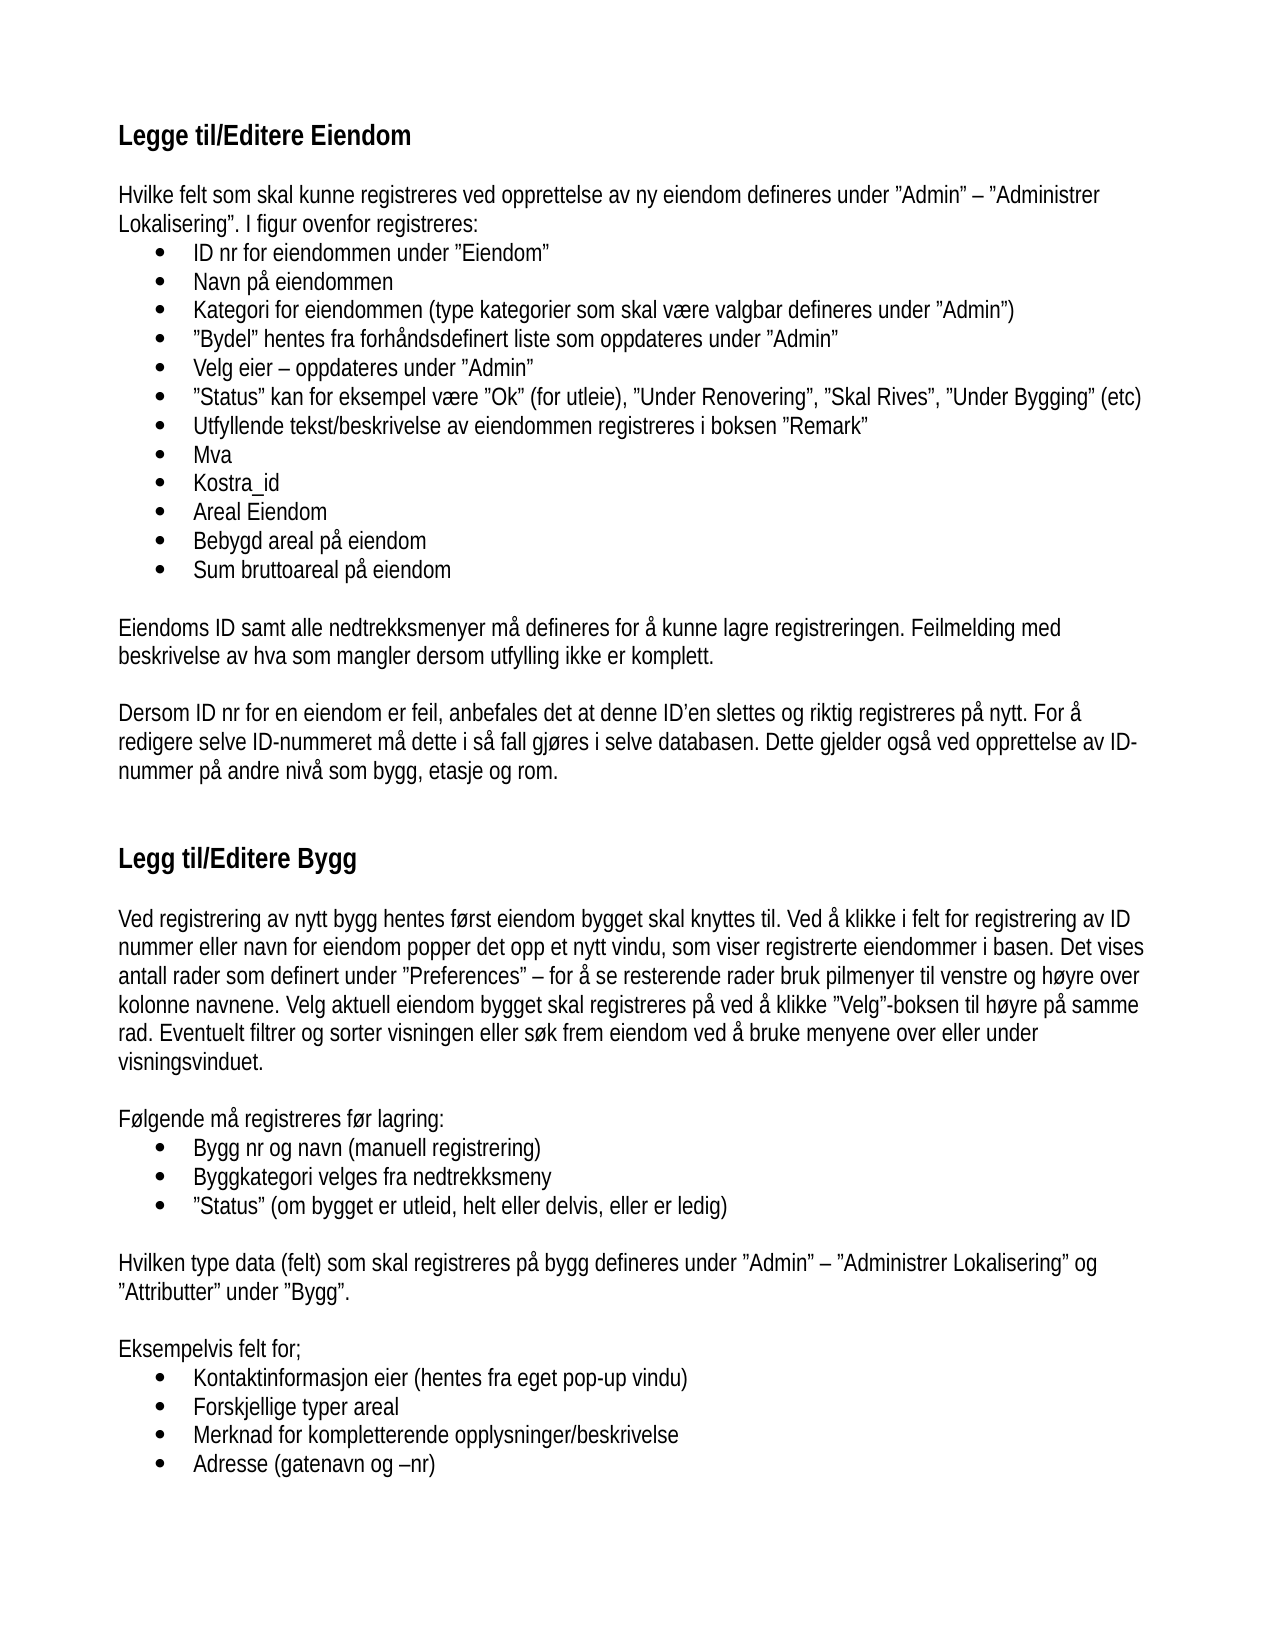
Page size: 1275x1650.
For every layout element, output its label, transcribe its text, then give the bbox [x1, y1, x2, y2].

text Hvilke felt som skal kunne registreres ved opprettelse av ny eiendom defineres under ”Admin” – ”Administrer Lokalisering”. I figur ovenfor registreres: [118, 180, 1157, 238]
list Kontaktinformasjon eier (hentes fra eget pop-up vindu) [156, 1363, 1157, 1392]
list Navn på eiendommen [156, 266, 1157, 295]
text Legg til/Editere Bygg [118, 842, 1157, 875]
text Følgende må registreres før lagring: [118, 1104, 1157, 1133]
text Dersom ID nr for en eiendom er feil, anbefales det at denne ID’en slettes og riktig registreres på nytt. For å redigere selve ID-nummeret må dette i så fall gjøres i selve databasen. Dette gjelder også ved opprettelse av ID-nummer på andre nivå som bygg, etasje og rom. [118, 698, 1157, 784]
list ID nr for eiendommen under ”Eiendom” [156, 238, 1157, 266]
text Hvilken type data (felt) som skal registreres på bygg defineres under ”Admin” – ”Administrer Lokalisering” og ”Attributter” under ”Bygg”. [118, 1219, 1157, 1305]
list Velg eier – oppdateres under ”Admin” [156, 353, 1157, 382]
text Legge til/Editere Eiendom [118, 118, 1157, 152]
list Mva [156, 439, 1157, 468]
text Eiendoms ID samt alle nedtrekksmenyer må defineres for å kunne lagre registreringen. Feilmelding med beskrivelse av hva som mangler dersom utfylling ikke er komplett. [118, 612, 1157, 670]
list ”Status” (om bygget er utleid, helt eller delvis, eller er ledig) [156, 1191, 1157, 1219]
list Adresse (gatenavn og –nr) [156, 1449, 1157, 1478]
list Utfyllende tekst/beskrivelse av eiendommen registreres i boksen ”Remark” [156, 411, 1157, 439]
list Kategori for eiendommen (type kategorier som skal være valgbar defineres under ”Admin”) [156, 295, 1157, 324]
list Sum bruttoareal på eiendom [156, 555, 1157, 584]
list Merknad for kompletterende opplysninger/beskrivelse [156, 1420, 1157, 1449]
list Bebygd areal på eiendom [156, 526, 1157, 555]
text Ved registrering av nytt bygg hentes først eiendom bygget skal knyttes til. Ved å klikke i felt for registrering av ID nummer eller navn for eiendom popper det opp et nytt vindu, som viser registrerte eiendommer i basen. Det vises antall rader som definert under ”Preferences” – for å se resterende rader bruk pilmenyer til venstre og høyre over kolonne navnene. Velg aktuell eiendom bygget skal registreres på ved å klikke ”Velg”-boksen til høyre på samme rad. Eventuelt filtrer og sorter visningen eller søk frem eiendom ved å bruke menyene over eller under visningsvinduet. [118, 904, 1157, 1076]
list Forskjellige typer areal [156, 1392, 1157, 1420]
list ”Status” kan for eksempel være ”Ok” (for utleie), ”Under Renovering”, ”Skal Rives”, ”Under Bygging” (etc) [156, 382, 1157, 411]
list Areal Eiendom [156, 497, 1157, 526]
list ”Bydel” hentes fra forhåndsdefinert liste som oppdateres under ”Admin” [156, 324, 1157, 353]
list Bygg nr og navn (manuell registrering) [156, 1133, 1157, 1162]
text Eksempelvis felt for; [118, 1334, 1157, 1363]
list Kostra_id [156, 468, 1157, 497]
list Byggkategori velges fra nedtrekksmeny [156, 1162, 1157, 1191]
